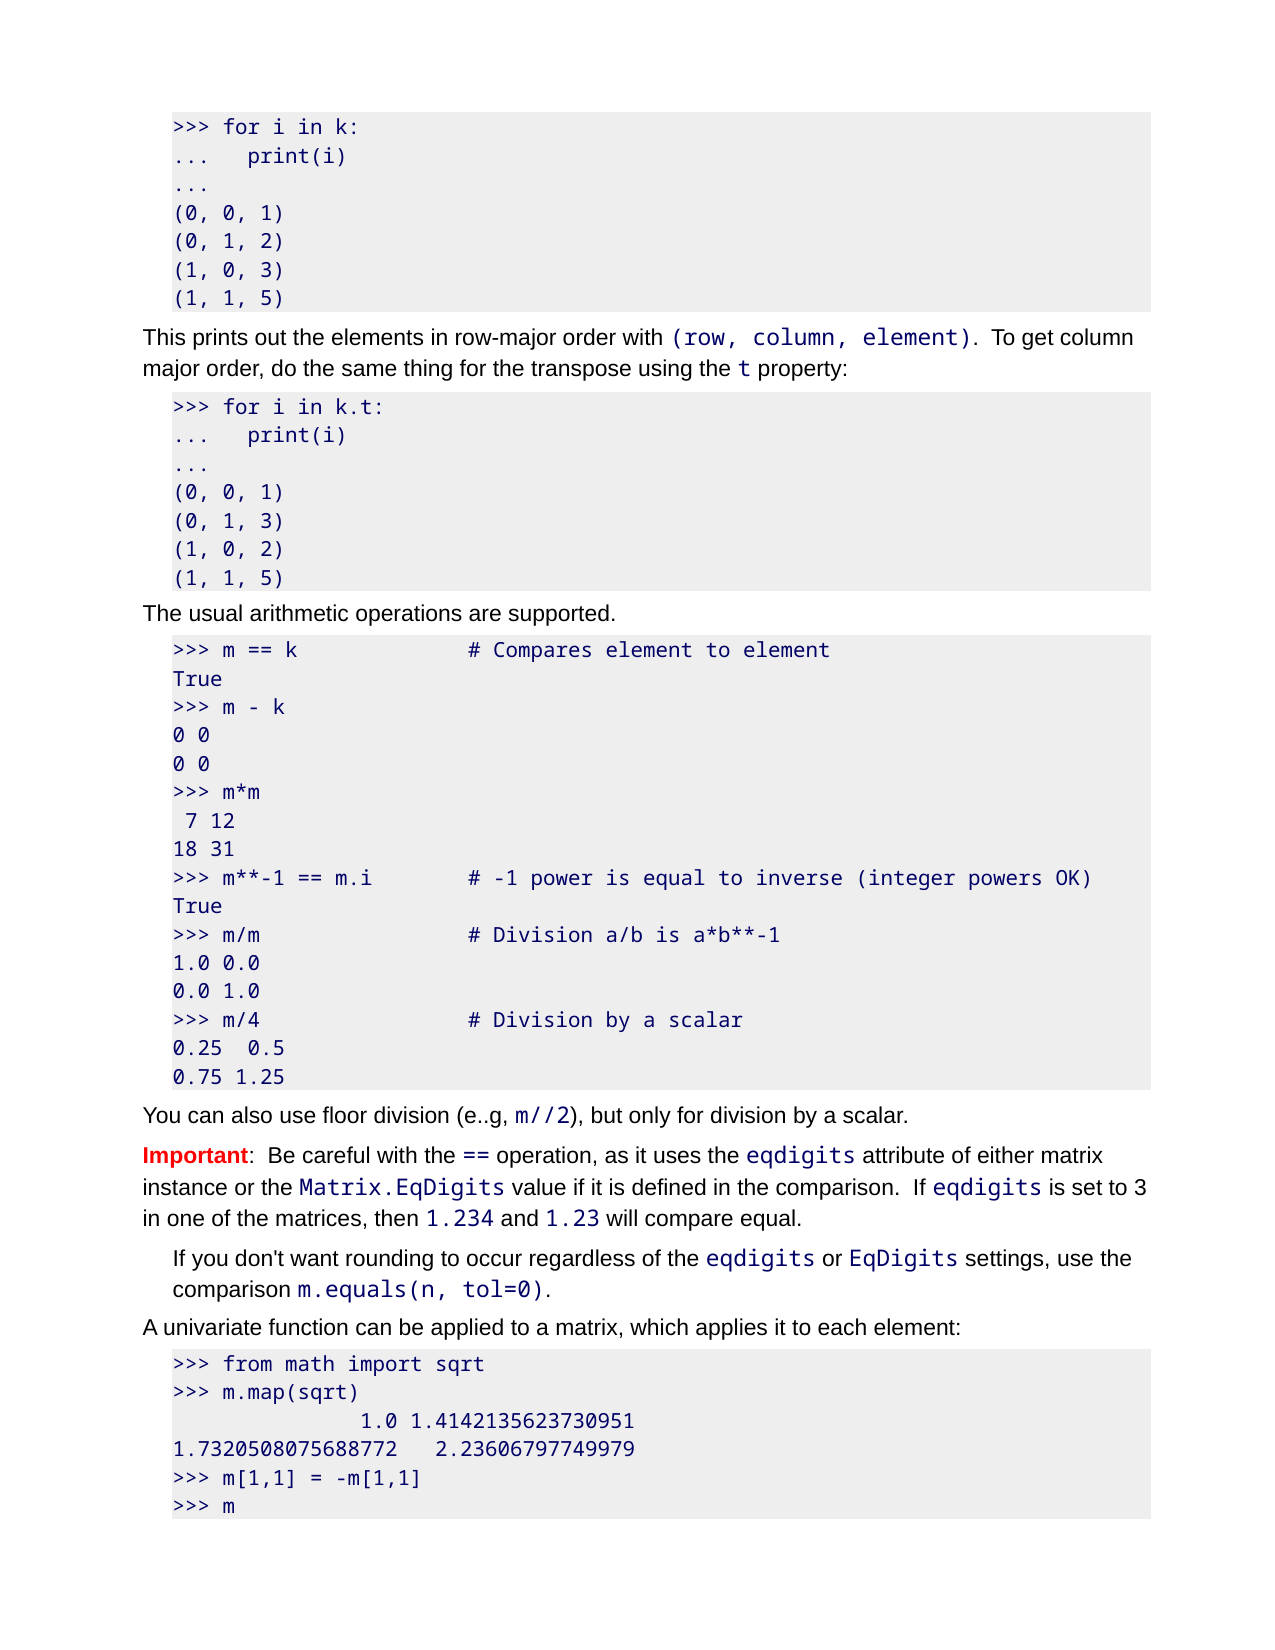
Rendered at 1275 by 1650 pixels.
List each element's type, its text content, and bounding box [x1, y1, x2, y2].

text ... [172, 449, 1151, 477]
text A univariate function can be applied to a matrix, which applies it to each element: [142, 1314, 1162, 1340]
text (1, 1, 5) [172, 283, 1151, 312]
text 1.7320508075688772 2.23606797749979 [172, 1434, 1151, 1463]
text ... print(i) [172, 141, 1151, 169]
text You can also use floor division (e..g, m//2), but only for division by a scalar. [142, 1099, 1162, 1131]
text True [172, 664, 1151, 692]
text 0 0 [172, 749, 1151, 777]
text (0, 1, 2) [172, 226, 1151, 255]
text 1.0 0.0 [172, 948, 1151, 977]
text >>> m.map(sqrt) [172, 1377, 1151, 1406]
text (1, 1, 5) [172, 563, 1151, 591]
text 0.0 1.0 [172, 977, 1151, 1005]
text 0.25 0.5 [172, 1033, 1151, 1062]
text >>> m [172, 1491, 1151, 1519]
text >>> m/4 # Division by a scalar [172, 1005, 1151, 1033]
text The usual arithmetic operations are supported. [142, 600, 1162, 626]
text >>> m - k [172, 692, 1151, 721]
text Important: Be careful with the == operation, as it uses the eqdigits attribute of either matrix instance or the Matrix.EqDigits value if it is defined in the comparison. If eqdigits is set to 3 in one of the matrices, then 1.234 and 1.23 will compare equal. [142, 1139, 1162, 1233]
text 7 12 [172, 806, 1151, 834]
text (0, 0, 1) [172, 198, 1151, 226]
text >>> for i in k.t: [172, 392, 1151, 420]
text >>> m[1,1] = -m[1,1] [172, 1463, 1151, 1491]
text (0, 1, 3) [172, 506, 1151, 534]
text (1, 0, 3) [172, 255, 1151, 283]
text 1.0 1.4142135623730951 [172, 1406, 1151, 1434]
text >>> m*m [172, 777, 1151, 806]
text (0, 0, 1) [172, 477, 1151, 506]
text 18 31 [172, 834, 1151, 863]
text (1, 0, 2) [172, 534, 1151, 563]
text This prints out the elements in row-major order with (row, column, element). To get column major order, do the same thing for the transpose using the t property: [142, 321, 1162, 383]
text True [172, 891, 1151, 920]
text >>> m/m # Division a/b is a*b**-1 [172, 920, 1151, 948]
text >>> m == k # Compares element to element [172, 635, 1151, 664]
text If you don't want rounding to occur regardless of the eqdigits or EqDigits settings, use the comparison m.equals(n, tol=0). [172, 1242, 1162, 1305]
text >>> from math import sqrt [172, 1349, 1151, 1377]
text 0 0 [172, 721, 1151, 749]
text ... [172, 169, 1151, 198]
text >>> m**-1 == m.i # -1 power is equal to inverse (integer powers OK) [172, 863, 1151, 891]
text 0.75 1.25 [172, 1062, 1151, 1090]
text ... print(i) [172, 420, 1151, 449]
text >>> for i in k: [172, 112, 1151, 141]
